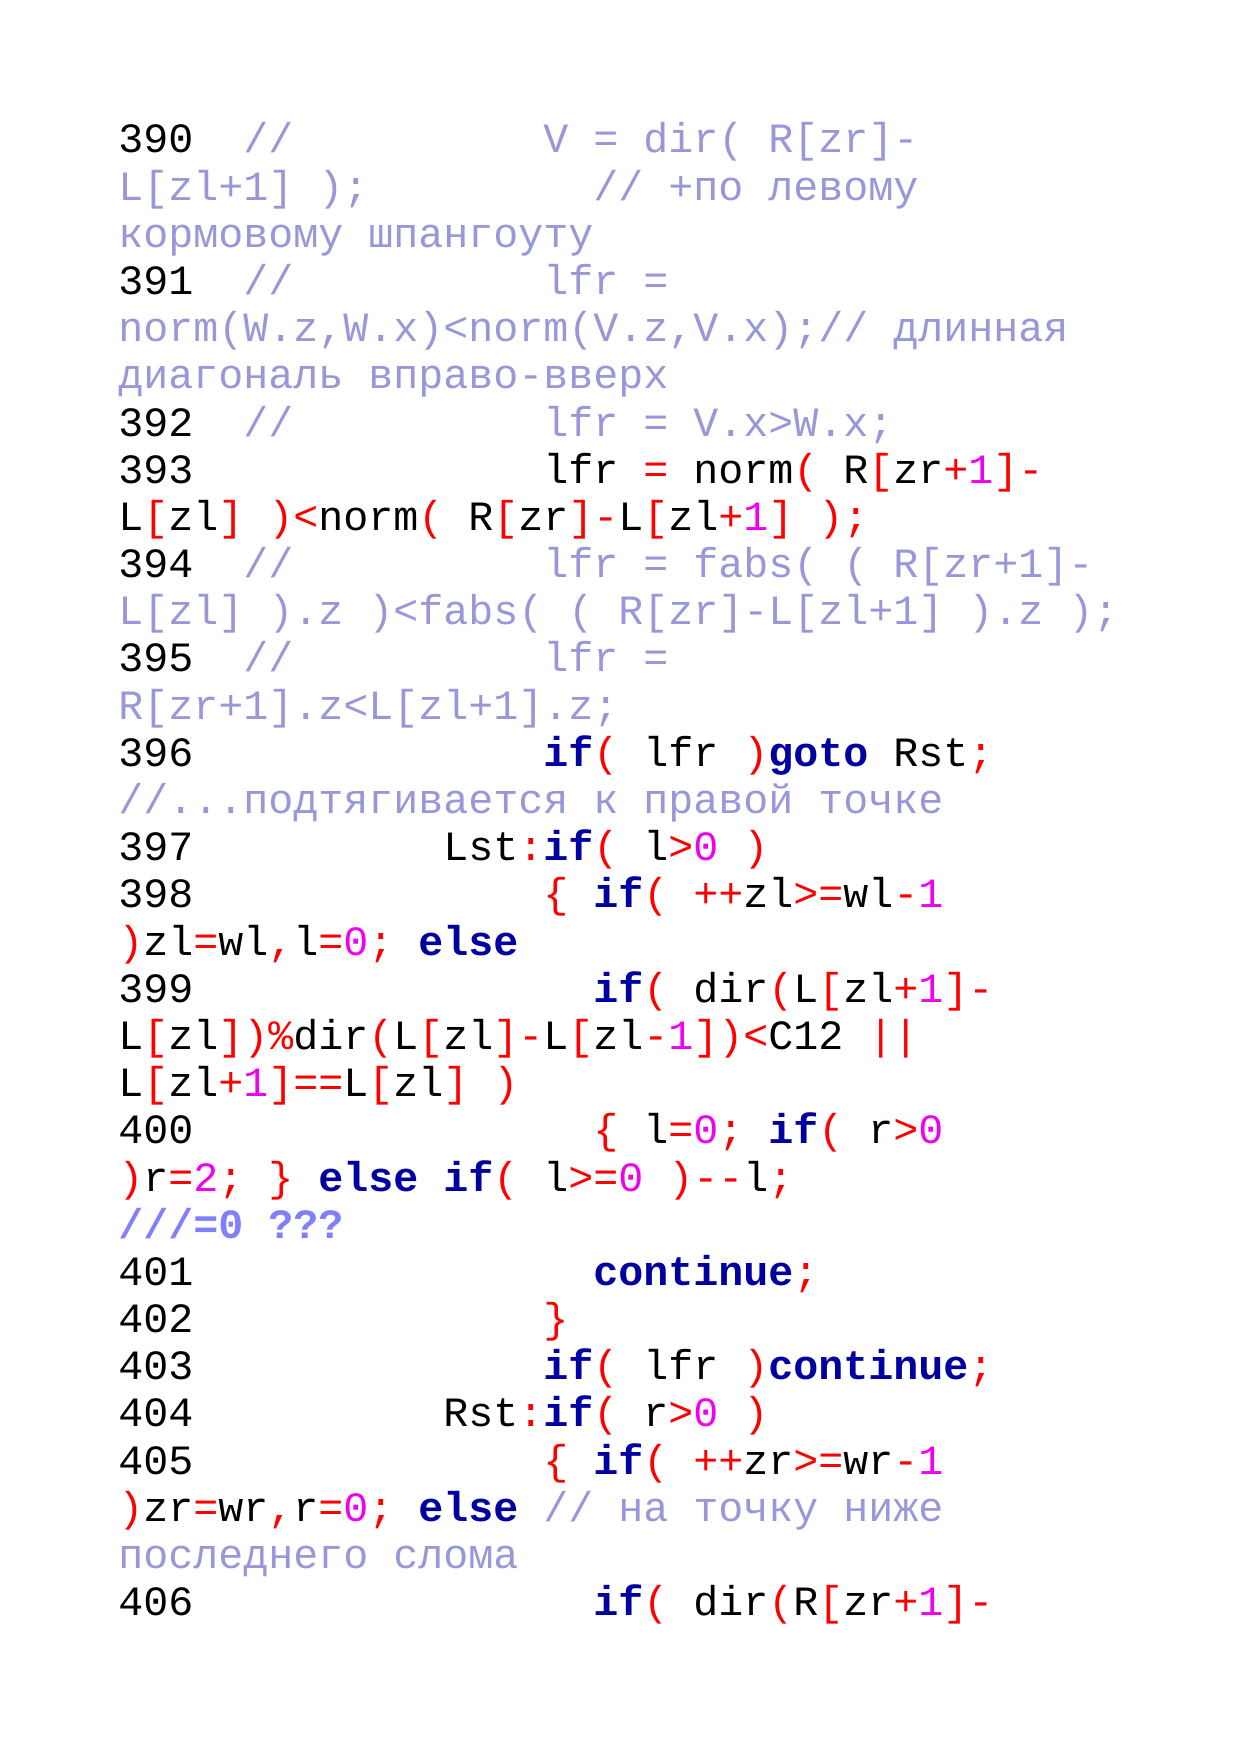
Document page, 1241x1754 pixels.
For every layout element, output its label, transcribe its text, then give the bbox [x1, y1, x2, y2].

subtitle 392 // lfr = V.x>W.x; [118, 401, 1122, 448]
subtitle 390 // V = dir( R[zr]-L[zl+1] ); // +по левому кормовому шпангоуту [118, 118, 1122, 260]
subtitle 391 // lfr = norm(W.z,W.x)<norm(V.z,V.x);// длинная диагональ вправо-вверх [118, 260, 1122, 401]
subtitle 397 Lst:if( l>0 ) [668, 826, 1122, 873]
subtitle 398 { if( ++zl>=wl-1 )zl=wl,l=0; else [118, 873, 1122, 967]
subtitle 401 continue; [118, 1251, 1122, 1298]
subtitle 403 if( lfr )continue; [118, 1345, 643, 1392]
subtitle 404 Rst:if( r>0 ) [518, 1392, 643, 1439]
subtitle 405 { if( ++zr>=wr-1 )zr=wr,r=0; else // на точку ниже последнего слома [118, 1439, 1122, 1581]
subtitle 395 // lfr = R[zr+1].z<L[zl+1].z; [118, 637, 1122, 732]
subtitle 400 { l=0; if( r>0 )r=2; } else if( l>=0 )--l; ///=0 ??? [118, 1109, 1122, 1251]
subtitle 396 if( lfr )goto Rst; //...подтягивается к правой точке [118, 732, 1122, 826]
subtitle 397 Lst:if( l>0 ) [118, 826, 443, 873]
subtitle 406 if( dir(R[zr+1]-R[zr])%dir(R[zr]-R[zr-1])<C12 || R[zr+1]==R[zr] ) [893, 1581, 1122, 1628]
subtitle 394 // lfr = fabs( ( R[zr+1]-L[zl] ).z )<fabs( ( R[zr]-L[zl+1] ).z ); [118, 543, 1122, 637]
subtitle 402 } [118, 1298, 1122, 1345]
subtitle 403 if( lfr )continue; [743, 1345, 1122, 1392]
subtitle 399 if( dir(L[zl+1]-L[zl])%dir(L[zl]-L[zl-1])<C12 || L[zl+1]==L[zl] ) [118, 967, 1122, 1109]
subtitle 404 Rst:if( r>0 ) [118, 1392, 443, 1439]
subtitle 397 Lst:if( l>0 ) [518, 826, 643, 873]
subtitle 393 lfr = norm( R[zr+1]-L[zl] )<norm( R[zr]-L[zl+1] ); [118, 448, 1122, 543]
subtitle 404 Rst:if( r>0 ) [668, 1392, 1122, 1439]
subtitle 406 if( dir(R[zr+1]-R[zr])%dir(R[zr]-R[zr-1])<C12 || R[zr+1]==R[zr] ) [118, 1581, 693, 1628]
